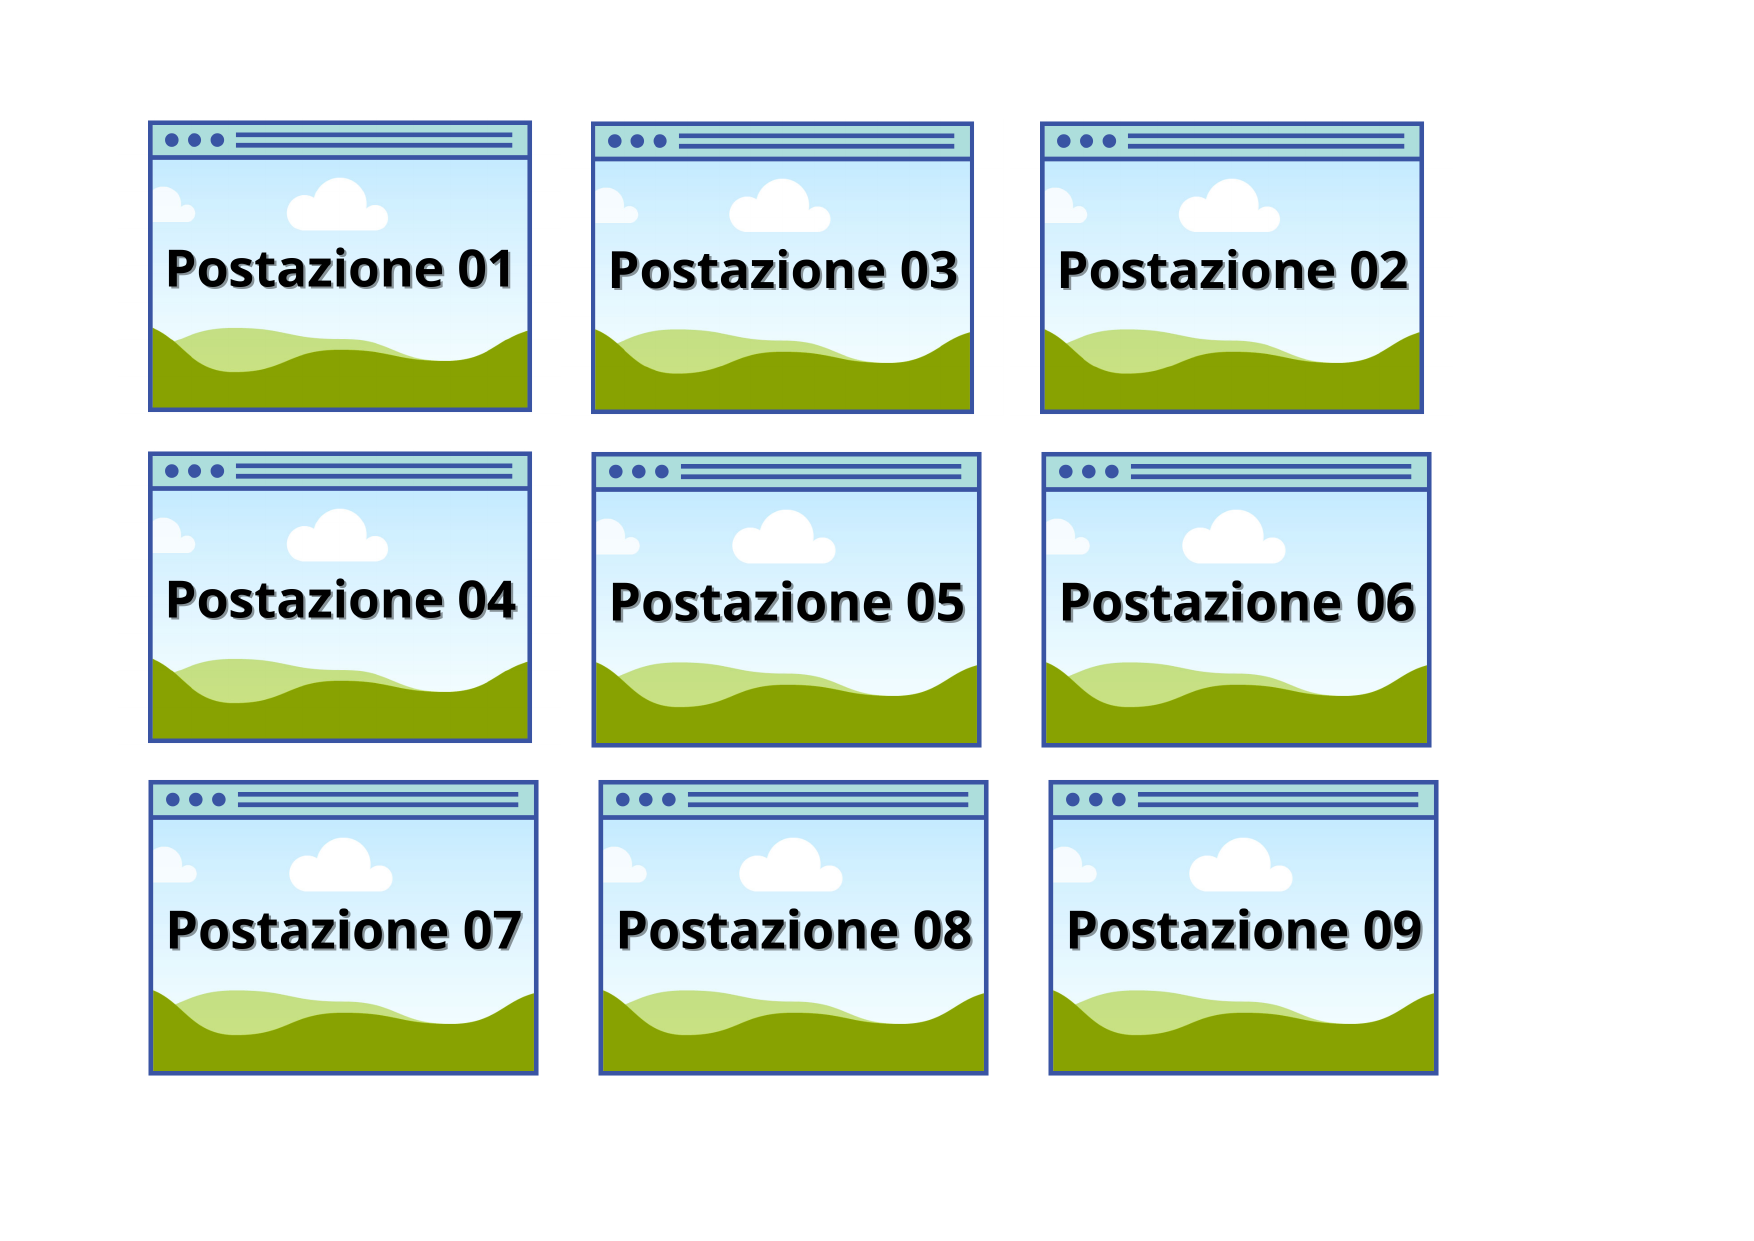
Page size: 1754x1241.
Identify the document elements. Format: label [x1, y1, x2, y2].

picture [118, 118, 1004, 416]
picture [118, 449, 1462, 750]
picture [1010, 119, 1454, 416]
picture [118, 778, 1469, 1078]
